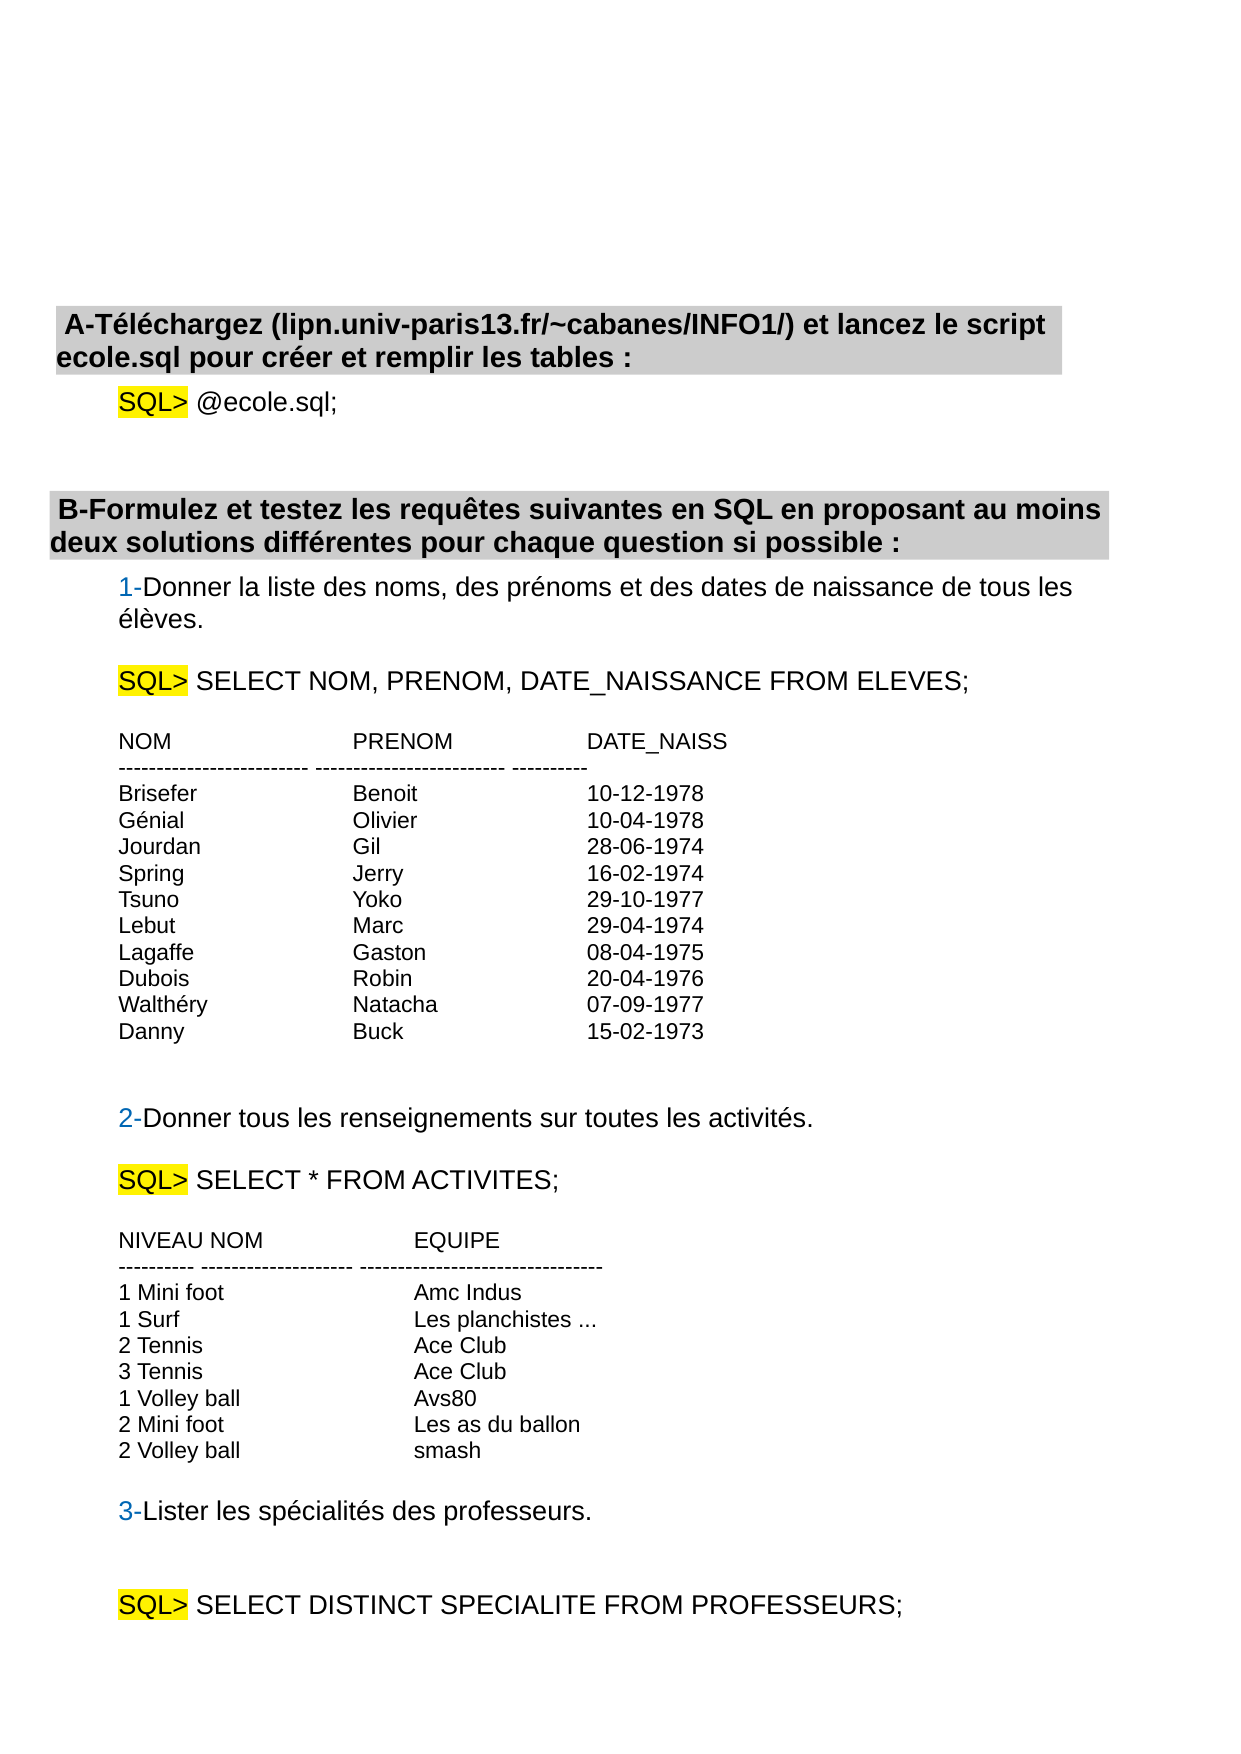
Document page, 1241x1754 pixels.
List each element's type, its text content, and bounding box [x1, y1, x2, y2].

text 2 Volley ball smash [118, 1437, 1122, 1464]
text Danny Buck 15-02-1973 [118, 1018, 1122, 1044]
text Tsuno Yoko 29-10-1977 [118, 886, 1122, 912]
text 1 Mini foot Amc Indus [118, 1279, 1122, 1306]
text 2-Donner tous les renseignements sur toutes les activités. [118, 1102, 1122, 1133]
text 3 Tennis Ace Club [118, 1358, 1122, 1385]
text 1 Volley ball Avs80 [118, 1385, 1122, 1411]
text Lagaffe Gaston 08-04-1975 [118, 938, 1122, 965]
text 2 Tennis Ace Club [118, 1332, 1122, 1358]
text Walthéry Natacha 07-09-1977 [118, 991, 1122, 1018]
text Dubois Robin 20-04-1976 [118, 965, 1122, 991]
text ------------------------- ------------------------- ---------- [118, 754, 1122, 780]
text SQL> SELECT * FROM ACTIVITES; [118, 1164, 1122, 1195]
text 1 Surf Les planchistes ... [118, 1306, 1122, 1332]
text 1-Donner la liste des noms, des prénoms et des dates de naissance de tous les élèves. [118, 571, 1122, 634]
text Spring Jerry 16-02-1974 [118, 859, 1122, 886]
text NOM PRENOM DATE_NAISS [118, 728, 1122, 754]
text Lebut Marc 29-04-1974 [118, 912, 1122, 938]
text SQL> SELECT DISTINCT SPECIALITE FROM PROFESSEURS; [118, 1589, 1122, 1620]
text SQL> SELECT NOM, PRENOM, DATE_NAISSANCE FROM ELEVES; [118, 665, 1122, 696]
text SQL> @ecole.sql; [118, 386, 1122, 418]
text 3-Lister les spécialités des professeurs. [118, 1495, 1122, 1526]
text NIVEAU NOM EQUIPE [118, 1227, 1122, 1253]
text Jourdan Gil 28-06-1974 [118, 833, 1122, 859]
text ---------- -------------------- -------------------------------- [118, 1253, 1122, 1279]
text 2 Mini foot Les as du ballon [118, 1411, 1122, 1437]
text Génial Olivier 10-04-1978 [118, 807, 1122, 833]
text Brisefer Benoit 10-12-1978 [118, 780, 1122, 807]
